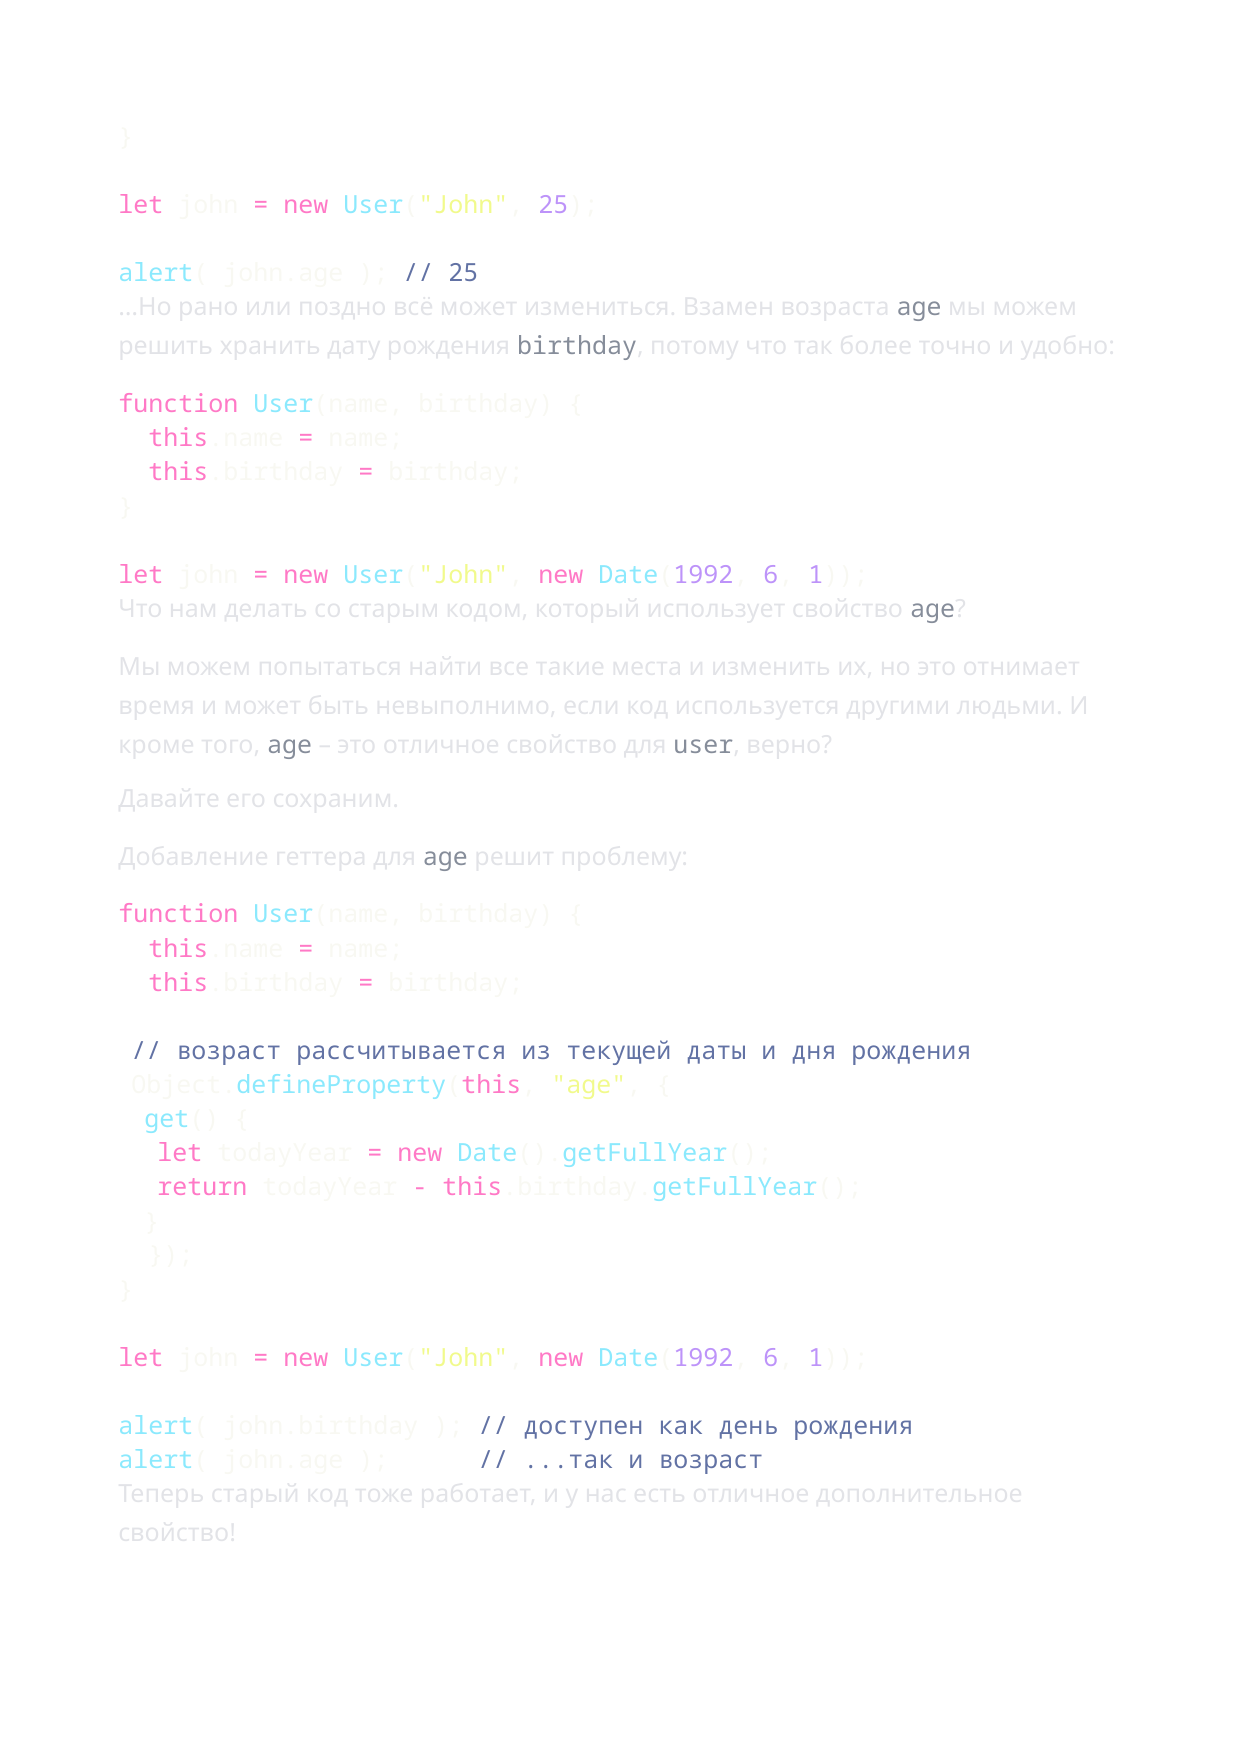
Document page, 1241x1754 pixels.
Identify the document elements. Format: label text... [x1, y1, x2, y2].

text let john = new User("John", new Date(1992, 6, 1)); [118, 556, 1122, 590]
text Добавление геттера для age решит проблему: [118, 838, 1122, 872]
text } [118, 488, 1122, 522]
text alert( john.age ); // 25 [118, 254, 1122, 288]
text get() { [118, 1101, 1122, 1135]
text // возраст рассчитывается из текущей даты и дня рождения [118, 1033, 1122, 1067]
text function User(name, birthday) { [118, 896, 1122, 930]
text let john = new User("John", 25); [118, 186, 1122, 220]
text Давайте его сохраним. [118, 780, 1122, 814]
text let john = new User("John", new Date(1992, 6, 1)); [118, 1339, 1122, 1374]
text let todayYear = new Date().getFullYear(); [118, 1135, 1122, 1169]
text function User(name, birthday) { [118, 386, 1122, 419]
text …Но рано или поздно всё может измениться. Взамен возраста age мы можем решить хранить дату рождения birthday, потому что так более точно и удобно: [118, 288, 1122, 362]
text Что нам делать со старым кодом, который использует свойство age? [118, 590, 1122, 624]
text this.name = name; [118, 930, 1122, 964]
text this.birthday = birthday; [118, 454, 1122, 488]
text } [118, 1271, 1122, 1306]
text } [118, 1203, 1122, 1237]
text this.birthday = birthday; [118, 964, 1122, 999]
text }); [118, 1237, 1122, 1271]
text Мы можем попытаться найти все такие места и изменить их, но это отнимает время и может быть невыполнимо, если код используется другими людьми. И кроме того, age – это отличное свойство для user, верно? [118, 648, 1122, 761]
text Object.defineProperty(this, "age", { [118, 1067, 1122, 1101]
text alert( john.age ); // ...так и возраст [118, 1442, 1122, 1476]
text } [118, 118, 1122, 152]
text return todayYear - this.birthday.getFullYear(); [118, 1169, 1122, 1203]
text Теперь старый код тоже работает, и у нас есть отличное дополнительное свойство! [118, 1476, 1122, 1549]
text alert( john.birthday ); // доступен как день рождения [118, 1408, 1122, 1442]
text this.name = name; [118, 419, 1122, 454]
